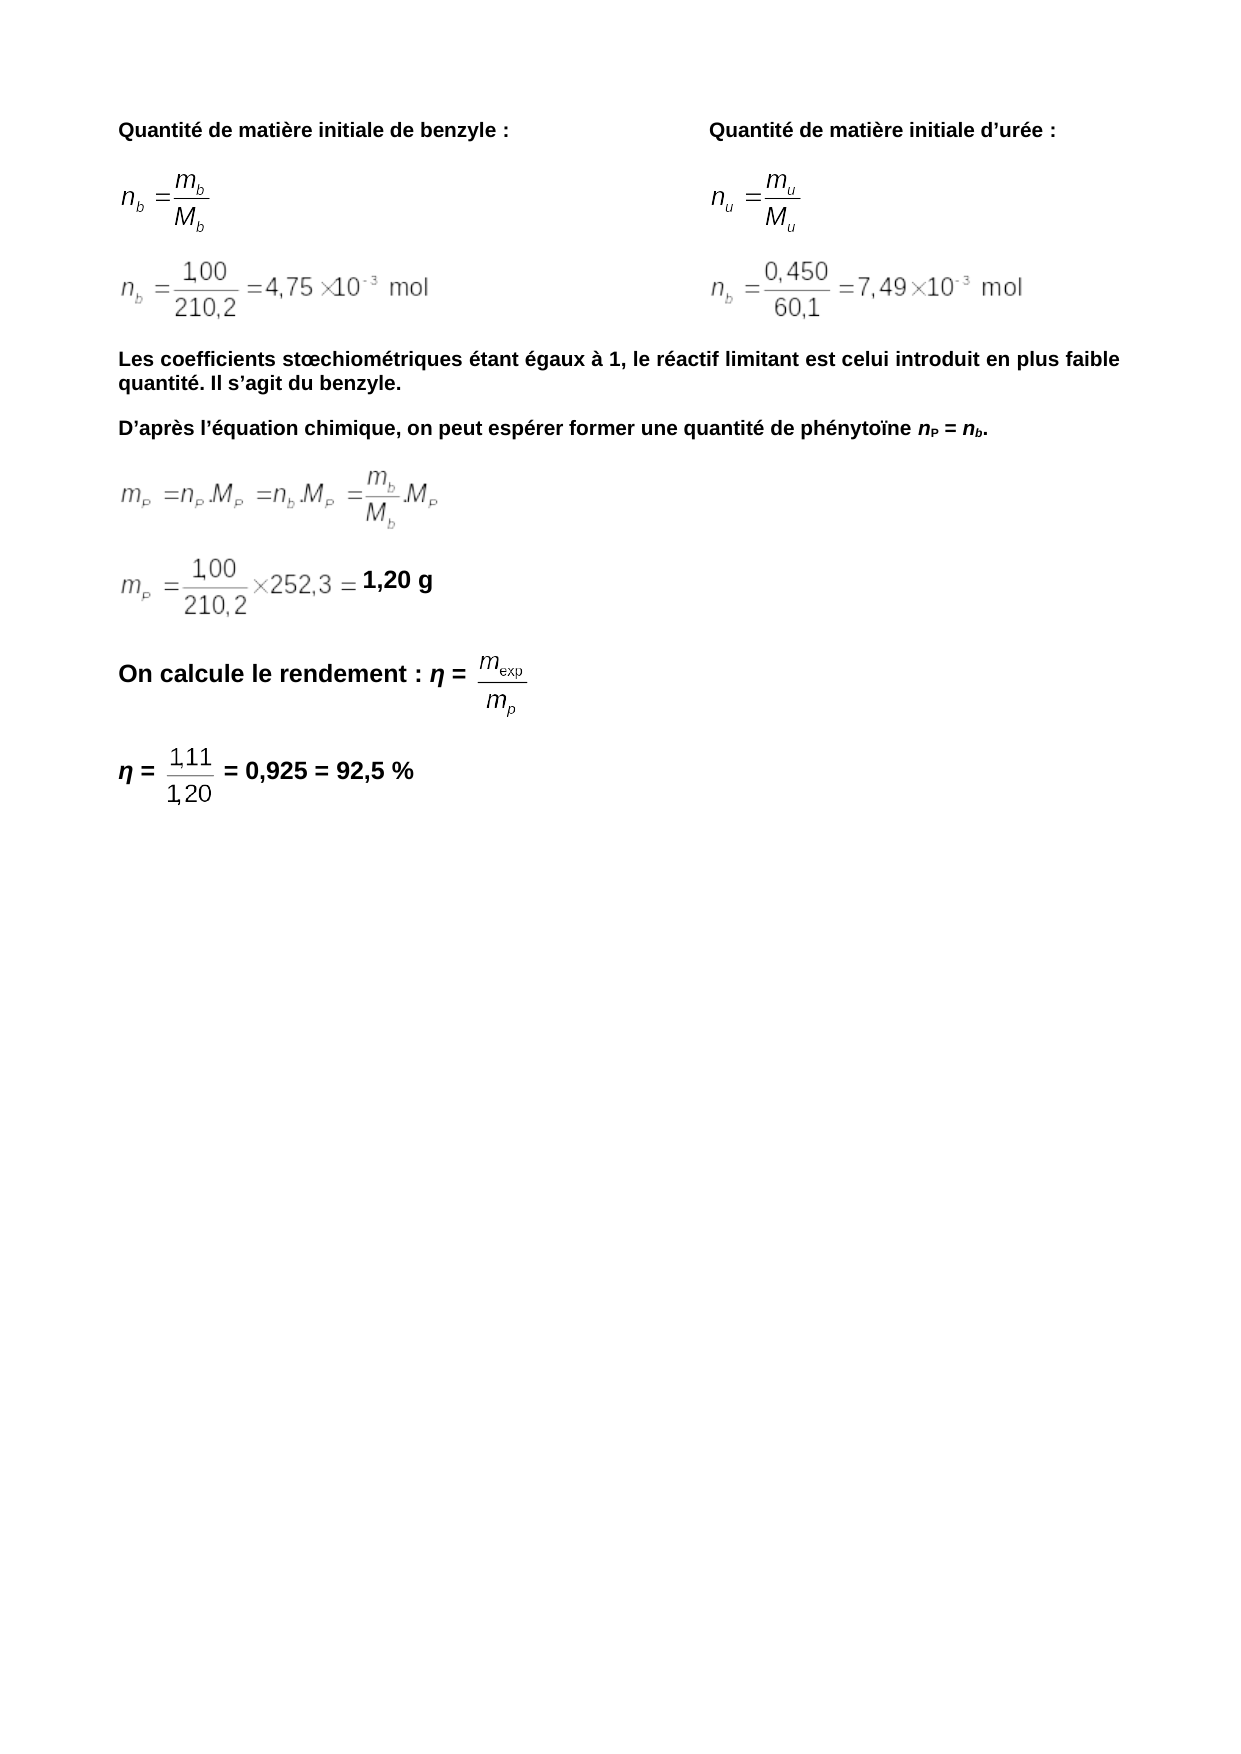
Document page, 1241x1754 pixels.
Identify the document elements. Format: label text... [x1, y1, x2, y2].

text 1,20 g [118, 554, 1122, 623]
text Quantité de matière initiale de benzyle : Quantité de matière initiale d’urée : [118, 118, 1122, 142]
text D’après l’équation chimique, on peut espérer former une quantité de phénytoïne nP = nb. [118, 416, 1122, 439]
text Les coefficients stœchiométriques étant égaux à 1, le réactif limitant est celui introduit en plus faible quantité. Il s’agit du benzyle. [118, 347, 1122, 395]
text η = = 0,925 = 92,5 % [118, 742, 1122, 810]
text On calcule le rendement : η = [118, 644, 1122, 721]
